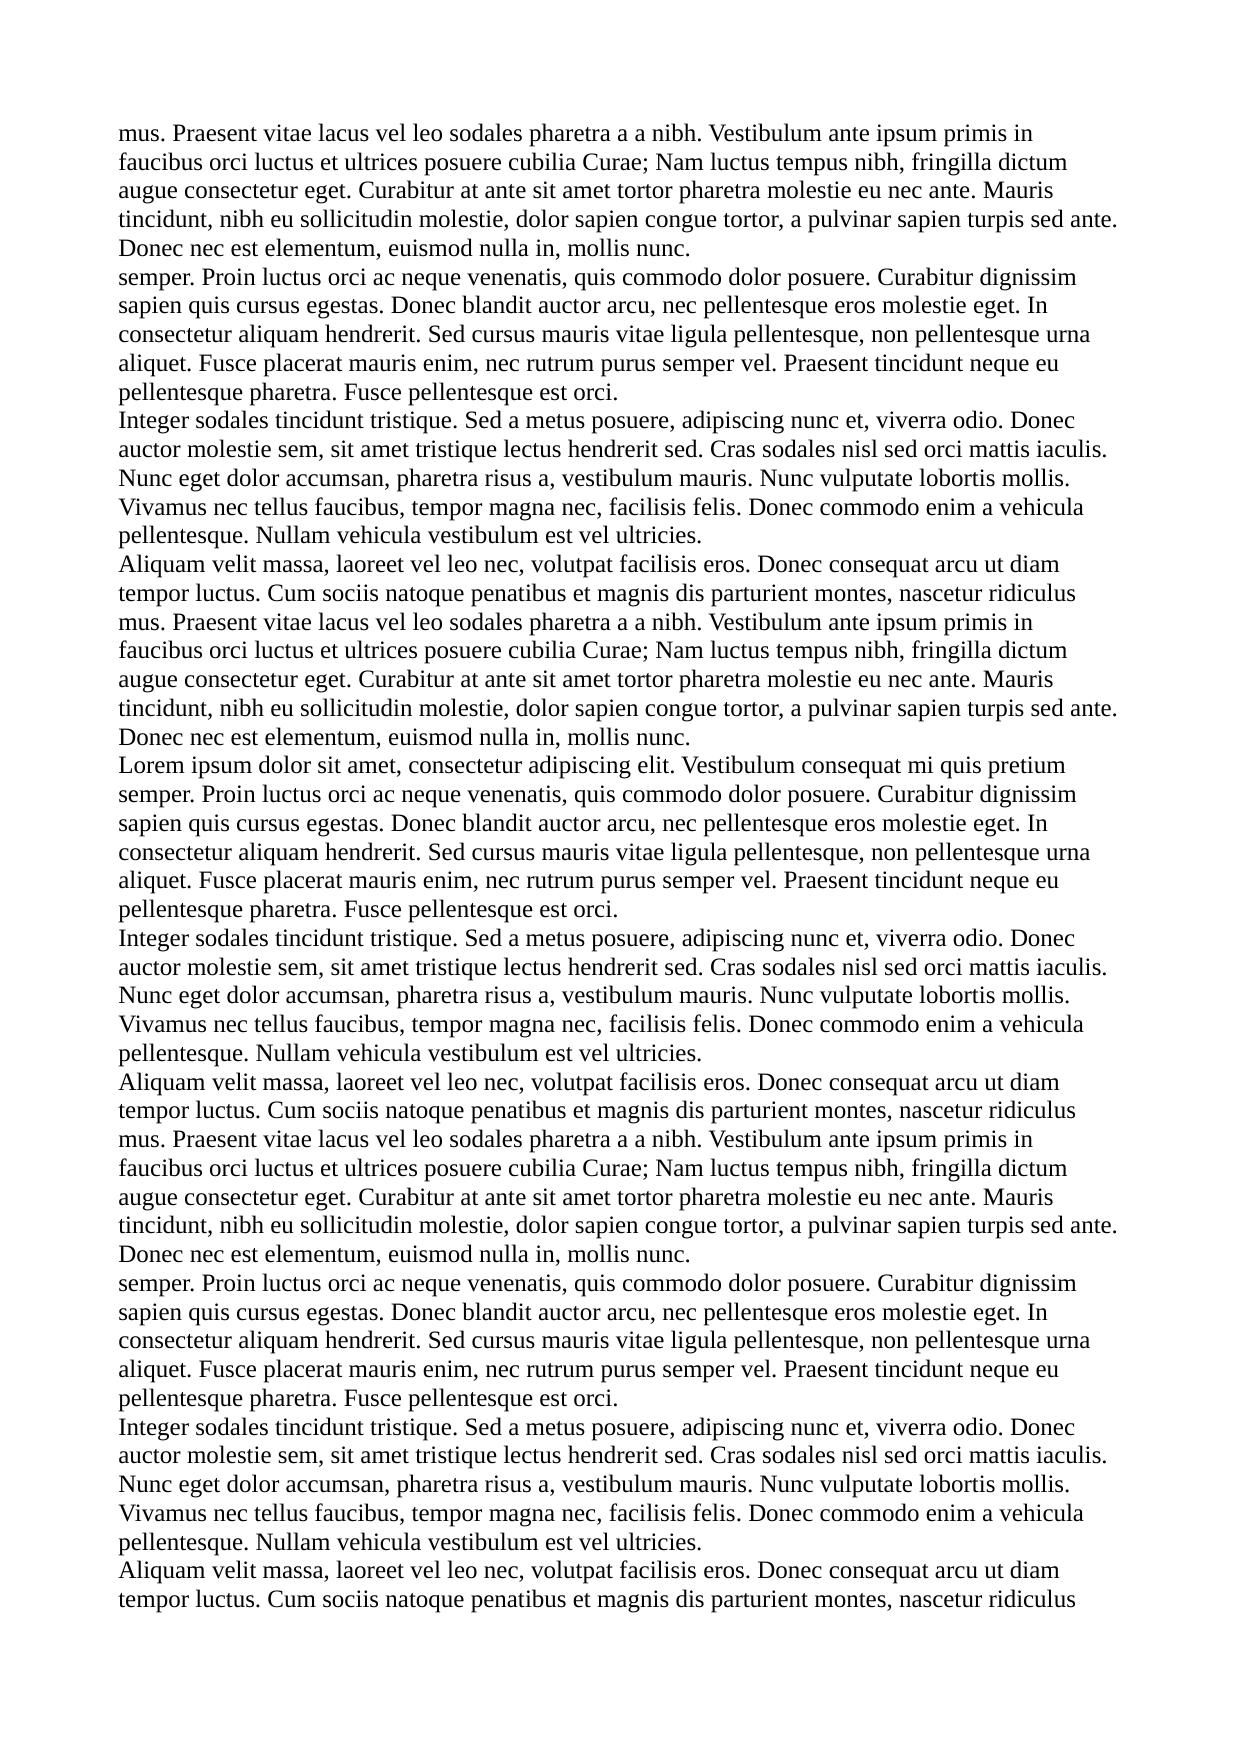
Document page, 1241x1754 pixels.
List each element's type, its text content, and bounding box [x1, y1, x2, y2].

text Aliquam velit massa, laoreet vel leo nec, volutpat facilisis eros. Donec consequat arcu ut diam tempor luctus. Cum sociis natoque penatibus et magnis dis parturient montes, nascetur ridiculus mus. Praesent vitae lacus vel leo sodales pharetra a a nibh. Vestibulum ante ipsum primis in faucibus orci luctus et ultrices posuere cubilia Curae; Nam luctus tempus nibh, fringilla dictum augue consectetur eget. Curabitur at ante sit amet tortor pharetra molestie eu nec ante. Mauris tincidunt, nibh eu sollicitudin molestie, dolor sapien congue tortor, a pulvinar sapien turpis sed ante. Donec nec est elementum, euismod nulla in, mollis nunc. [118, 1067, 1122, 1268]
text Aliquam velit massa, laoreet vel leo nec, volutpat facilisis eros. Donec consequat arcu ut diam tempor luctus. Cum sociis natoque penatibus et magnis dis parturient montes, nascetur ridiculus [118, 1556, 1122, 1613]
text semper. Proin luctus orci ac neque venenatis, quis commodo dolor posuere. Curabitur dignissim sapien quis cursus egestas. Donec blandit auctor arcu, nec pellentesque eros molestie eget. In consectetur aliquam hendrerit. Sed cursus mauris vitae ligula pellentesque, non pellentesque urna aliquet. Fusce placerat mauris enim, nec rutrum purus semper vel. Praesent tincidunt neque eu pellentesque pharetra. Fusce pellentesque est orci. [118, 1268, 1122, 1412]
text Integer sodales tincidunt tristique. Sed a metus posuere, adipiscing nunc et, viverra odio. Donec auctor molestie sem, sit amet tristique lectus hendrerit sed. Cras sodales nisl sed orci mattis iaculis. Nunc eget dolor accumsan, pharetra risus a, vestibulum mauris. Nunc vulputate lobortis mollis. Vivamus nec tellus faucibus, tempor magna nec, facilisis felis. Donec commodo enim a vehicula pellentesque. Nullam vehicula vestibulum est vel ultricies. [118, 1412, 1122, 1556]
text mus. Praesent vitae lacus vel leo sodales pharetra a a nibh. Vestibulum ante ipsum primis in faucibus orci luctus et ultrices posuere cubilia Curae; Nam luctus tempus nibh, fringilla dictum augue consectetur eget. Curabitur at ante sit amet tortor pharetra molestie eu nec ante. Mauris tincidunt, nibh eu sollicitudin molestie, dolor sapien congue tortor, a pulvinar sapien turpis sed ante. Donec nec est elementum, euismod nulla in, mollis nunc. [118, 118, 1122, 262]
text Lorem ipsum dolor sit amet, consectetur adipiscing elit. Vestibulum consequat mi quis pretium semper. Proin luctus orci ac neque venenatis, quis commodo dolor posuere. Curabitur dignissim sapien quis cursus egestas. Donec blandit auctor arcu, nec pellentesque eros molestie eget. In consectetur aliquam hendrerit. Sed cursus mauris vitae ligula pellentesque, non pellentesque urna aliquet. Fusce placerat mauris enim, nec rutrum purus semper vel. Praesent tincidunt neque eu pellentesque pharetra. Fusce pellentesque est orci. [118, 751, 1122, 923]
text Aliquam velit massa, laoreet vel leo nec, volutpat facilisis eros. Donec consequat arcu ut diam tempor luctus. Cum sociis natoque penatibus et magnis dis parturient montes, nascetur ridiculus mus. Praesent vitae lacus vel leo sodales pharetra a a nibh. Vestibulum ante ipsum primis in faucibus orci luctus et ultrices posuere cubilia Curae; Nam luctus tempus nibh, fringilla dictum augue consectetur eget. Curabitur at ante sit amet tortor pharetra molestie eu nec ante. Mauris tincidunt, nibh eu sollicitudin molestie, dolor sapien congue tortor, a pulvinar sapien turpis sed ante. Donec nec est elementum, euismod nulla in, mollis nunc. [118, 549, 1122, 751]
text Integer sodales tincidunt tristique. Sed a metus posuere, adipiscing nunc et, viverra odio. Donec auctor molestie sem, sit amet tristique lectus hendrerit sed. Cras sodales nisl sed orci mattis iaculis. Nunc eget dolor accumsan, pharetra risus a, vestibulum mauris. Nunc vulputate lobortis mollis. Vivamus nec tellus faucibus, tempor magna nec, facilisis felis. Donec commodo enim a vehicula pellentesque. Nullam vehicula vestibulum est vel ultricies. [118, 406, 1122, 549]
text Integer sodales tincidunt tristique. Sed a metus posuere, adipiscing nunc et, viverra odio. Donec auctor molestie sem, sit amet tristique lectus hendrerit sed. Cras sodales nisl sed orci mattis iaculis. Nunc eget dolor accumsan, pharetra risus a, vestibulum mauris. Nunc vulputate lobortis mollis. Vivamus nec tellus faucibus, tempor magna nec, facilisis felis. Donec commodo enim a vehicula pellentesque. Nullam vehicula vestibulum est vel ultricies. [118, 923, 1122, 1067]
text semper. Proin luctus orci ac neque venenatis, quis commodo dolor posuere. Curabitur dignissim sapien quis cursus egestas. Donec blandit auctor arcu, nec pellentesque eros molestie eget. In consectetur aliquam hendrerit. Sed cursus mauris vitae ligula pellentesque, non pellentesque urna aliquet. Fusce placerat mauris enim, nec rutrum purus semper vel. Praesent tincidunt neque eu pellentesque pharetra. Fusce pellentesque est orci. [118, 262, 1122, 406]
